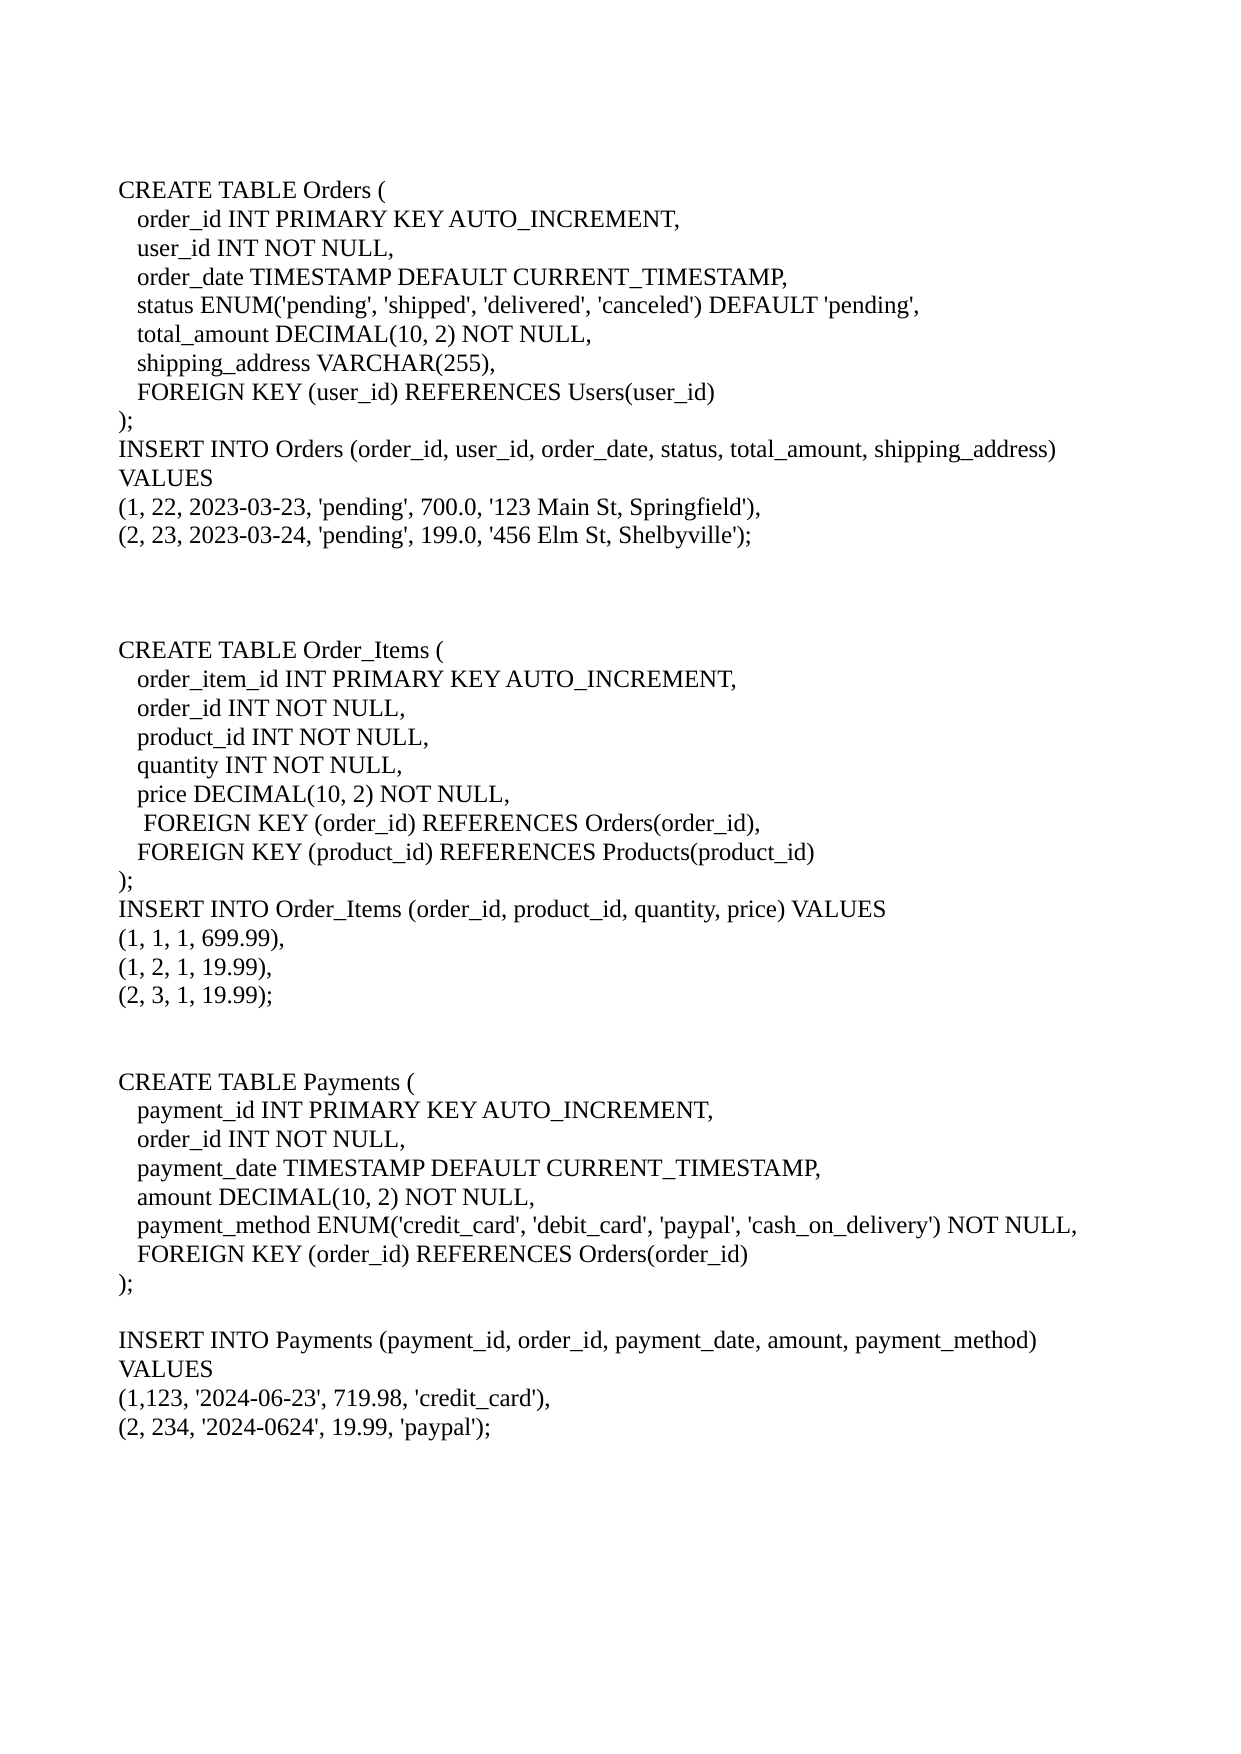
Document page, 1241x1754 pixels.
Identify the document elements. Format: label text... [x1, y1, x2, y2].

text order_id INT NOT NULL, [118, 1124, 1122, 1153]
text CREATE TABLE Order_Items ( [118, 636, 1122, 664]
text (2, 234, '2024-0624', 19.99, 'paypal'); [118, 1412, 1122, 1441]
text FOREIGN KEY (user_id) REFERENCES Users(user_id) [118, 377, 1122, 406]
text payment_id INT PRIMARY KEY AUTO_INCREMENT, [118, 1096, 1122, 1124]
text payment_date TIMESTAMP DEFAULT CURRENT_TIMESTAMP, [118, 1153, 1122, 1182]
text ); [118, 1268, 1122, 1297]
text order_id INT PRIMARY KEY AUTO_INCREMENT, [118, 204, 1122, 233]
text (1, 1, 1, 699.99), [118, 923, 1122, 952]
text total_amount DECIMAL(10, 2) NOT NULL, [118, 319, 1122, 348]
text product_id INT NOT NULL, [118, 722, 1122, 751]
text (2, 23, 2023-03-24, 'pending', 199.0, '456 Elm St, Shelbyville'); [118, 521, 1122, 549]
text ); [118, 406, 1122, 434]
text INSERT INTO Payments (payment_id, order_id, payment_date, amount, payment_method) VALUES [118, 1326, 1122, 1383]
text ); [118, 866, 1122, 894]
text quantity INT NOT NULL, [118, 751, 1122, 779]
text CREATE TABLE Orders ( [118, 176, 1122, 204]
text FOREIGN KEY (order_id) REFERENCES Orders(order_id) [118, 1239, 1122, 1268]
text order_item_id INT PRIMARY KEY AUTO_INCREMENT, [118, 664, 1122, 693]
text (2, 3, 1, 19.99); [118, 981, 1122, 1009]
text (1, 2, 1, 19.99), [118, 952, 1122, 981]
text price DECIMAL(10, 2) NOT NULL, [118, 779, 1122, 808]
text FOREIGN KEY (order_id) REFERENCES Orders(order_id), [118, 808, 1122, 837]
text INSERT INTO Order_Items (order_id, product_id, quantity, price) VALUES [118, 894, 1122, 923]
text INSERT INTO Orders (order_id, user_id, order_date, status, total_amount, shipping_address) VALUES [118, 434, 1122, 492]
text (1,123, '2024-06-23', 719.98, 'credit_card'), [118, 1383, 1122, 1412]
text payment_method ENUM('credit_card', 'debit_card', 'paypal', 'cash_on_delivery') NOT NULL, [118, 1211, 1122, 1239]
text CREATE TABLE Payments ( [118, 1067, 1122, 1096]
text (1, 22, 2023-03-23, 'pending', 700.0, '123 Main St, Springfield'), [118, 492, 1122, 521]
text shipping_address VARCHAR(255), [118, 348, 1122, 377]
text status ENUM('pending', 'shipped', 'delivered', 'canceled') DEFAULT 'pending', [118, 291, 1122, 319]
text FOREIGN KEY (product_id) REFERENCES Products(product_id) [118, 837, 1122, 866]
text user_id INT NOT NULL, [118, 233, 1122, 262]
text order_id INT NOT NULL, [118, 693, 1122, 722]
text order_date TIMESTAMP DEFAULT CURRENT_TIMESTAMP, [118, 262, 1122, 291]
text amount DECIMAL(10, 2) NOT NULL, [118, 1182, 1122, 1211]
